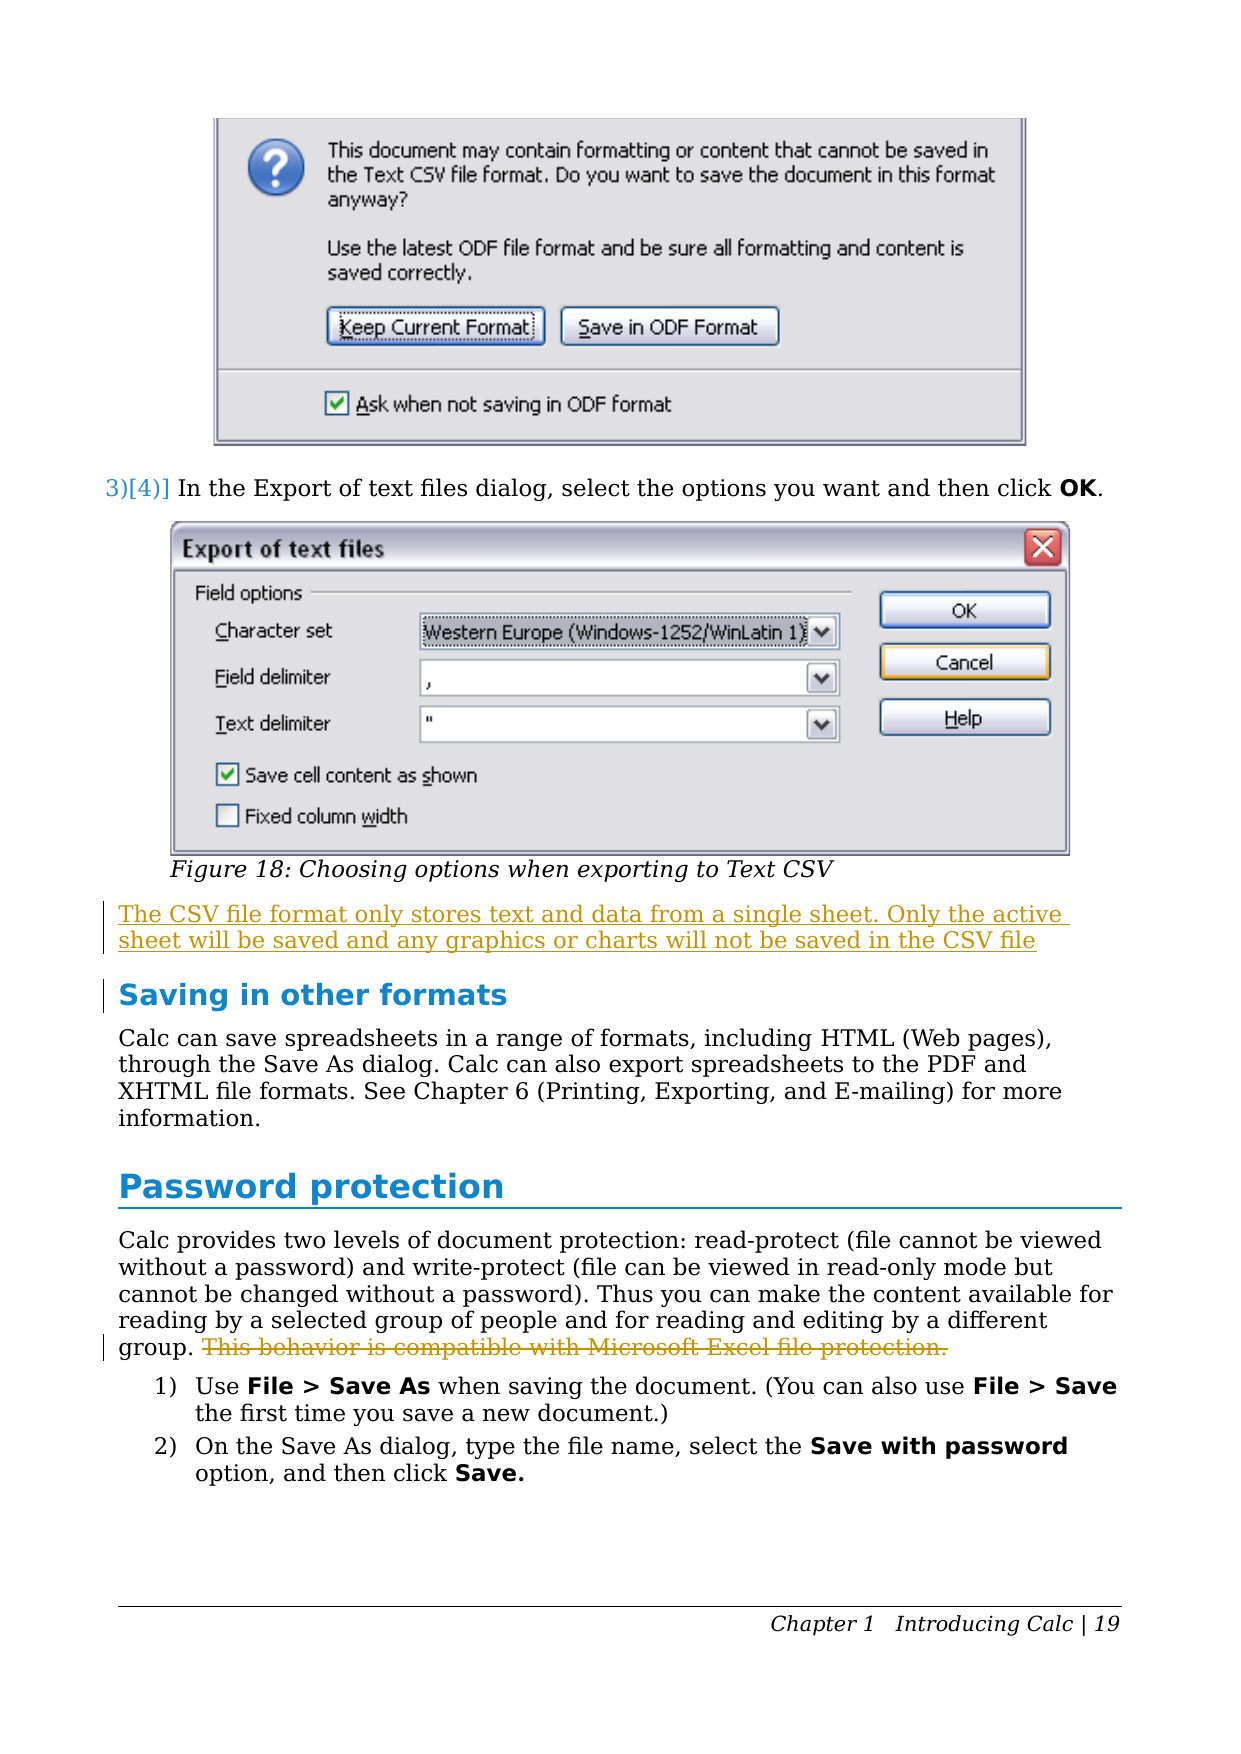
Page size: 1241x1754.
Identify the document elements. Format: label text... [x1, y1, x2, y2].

list On the Save As dialog, type the file name, select the Save with password option, and then click Save. [177, 1433, 1122, 1487]
text Calc can save spreadsheets in a range of formats, including HTML (Web pages), through the Save As dialog. Calc can also export spreadsheets to the PDF and XHTML file formats. See Chapter 6 (Printing, Exporting, and E-mailing) for more information. [118, 1025, 1122, 1132]
picture [213, 118, 1027, 446]
text The CSV file format only stores text and data from a single sheet. Only the active sheet will be saved and any graphics or charts will not be saved in the CSV file [118, 901, 1122, 954]
text Figure 18: Choosing options when exporting to Text CSV [170, 856, 1070, 882]
subtitle Saving in other formats [118, 979, 1122, 1013]
text Calc provides two levels of document protection: read-protect (file cannot be viewed without a password) and write-protect (file can be viewed in read-only mode but cannot be changed without a password). Thus you can make the content available for reading by a selected group of people and for reading and editing by a different group. [118, 1228, 1122, 1361]
picture [170, 521, 1071, 856]
subtitle Password protection [118, 1168, 1122, 1207]
list Use File > Save As when saving the document. (You can also use File > Save the first time you save a new document.) [177, 1373, 1122, 1427]
list In the Export of text files dialog, select the options you want and then click OK. [177, 475, 1122, 502]
